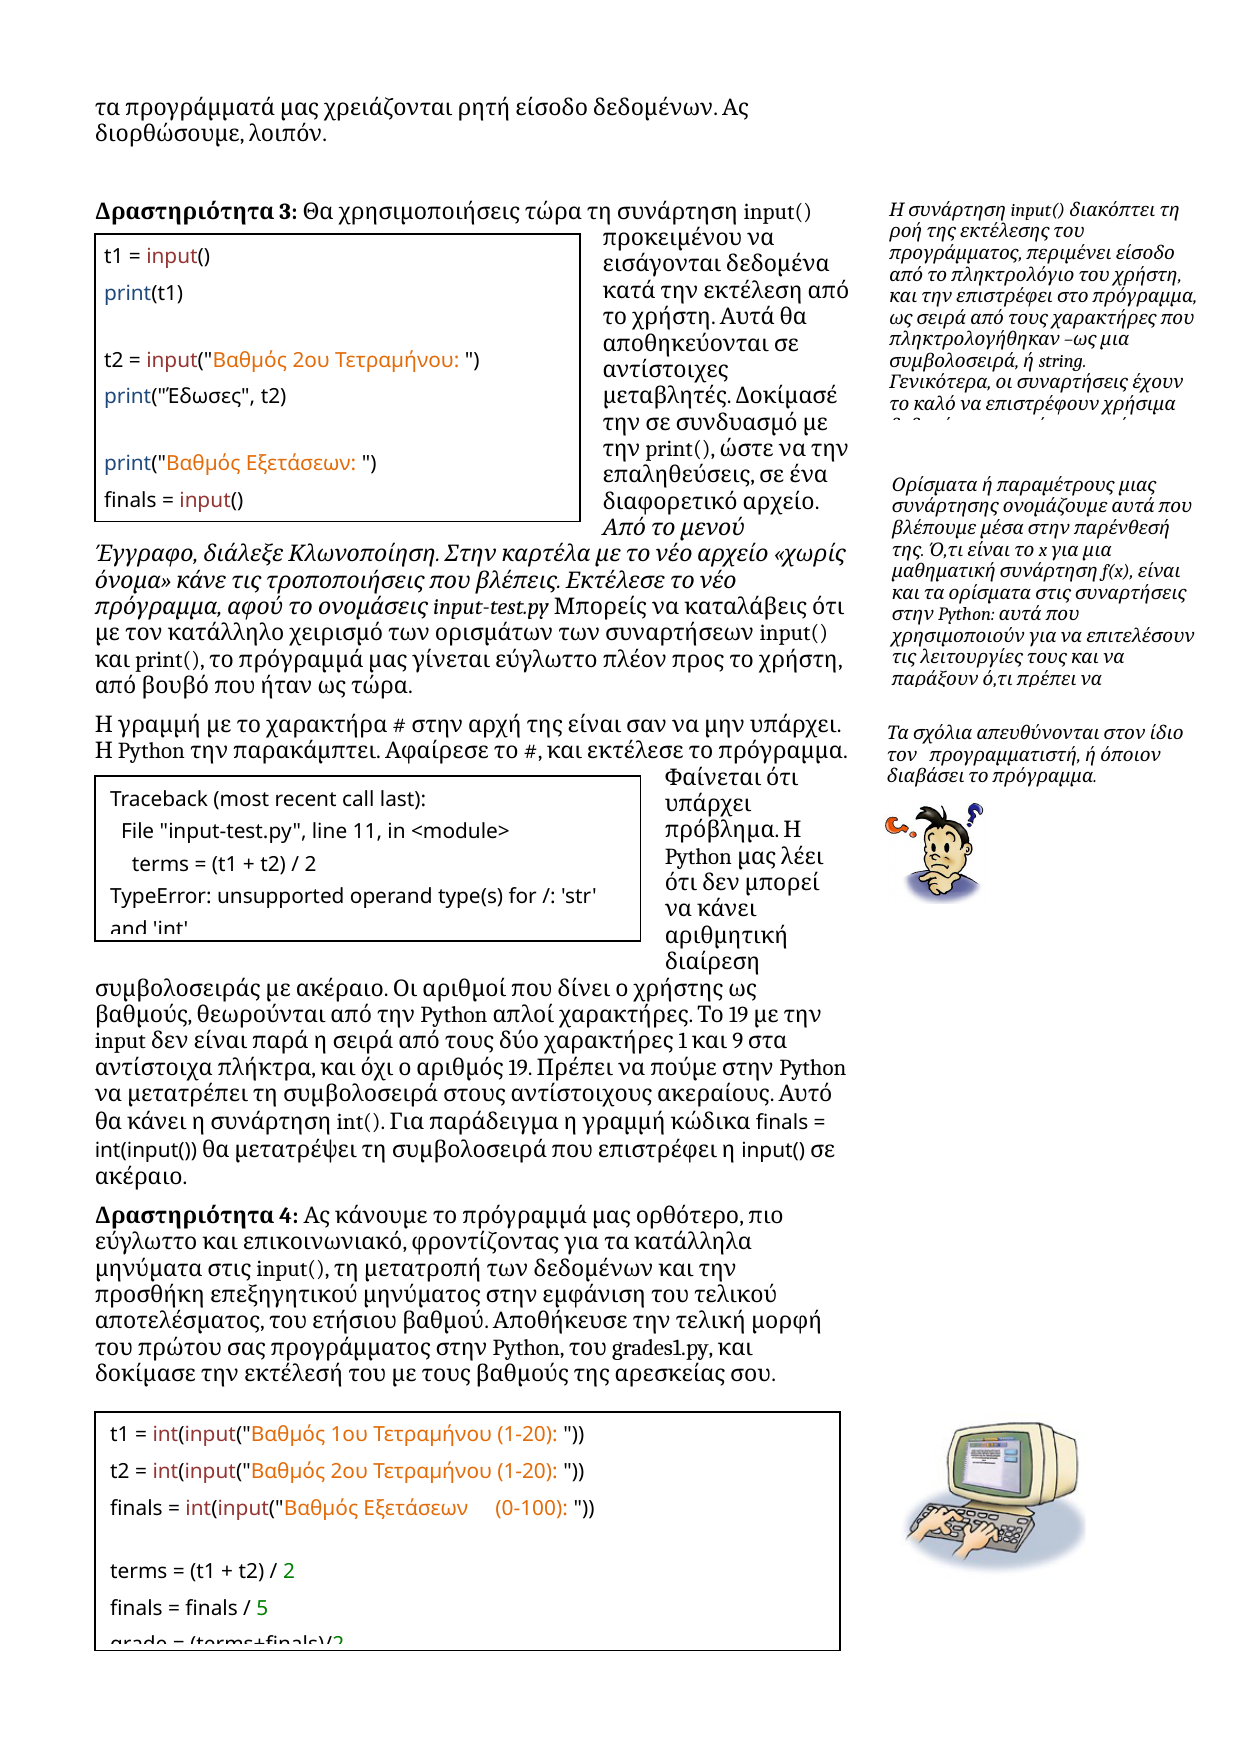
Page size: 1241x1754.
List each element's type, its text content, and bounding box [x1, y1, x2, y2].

text print("Έδωσες", t2) [104, 382, 571, 410]
text TypeError: unsupported operand type(s) for /: 'str' and 'int' [110, 881, 626, 934]
text print("Βαθμός Εξετάσεων: ") [104, 448, 571, 476]
text finals = finals / 5 [110, 1593, 825, 1621]
text File "input-test.py", line 11, in <module> [110, 816, 626, 845]
text Τα σχόλια απευθύνονται στον ίδιο τον προγραμματιστή, ή όποιον διαβάσει το πρόγραμμα. [887, 723, 1196, 788]
text finals = int(input("Βαθμός Εξετάσεων (0-100): ")) [110, 1493, 825, 1521]
text t2 = int(input("Βαθμός 2ου Τετραμήνου (1-20): ")) [110, 1456, 825, 1484]
text Η γραμμή με το χαρακτήρα # στην αρχή της είναι σαν να μην υπάρχει. Η Python την παρακάμπτει. Αφαίρεσε το #, και εκτέλεσε το πρόγραμμα. Φαίνεται ότι υπάρχει πρόβλημα. Η Python μας λέει ότι δεν μπορεί να κάνει αριθμητική διαίρεση συμβολοσειράς με ακέραιο. Οι αριθμοί που δίνει ο χρήστης ως βαθμούς, θεωρούνται από την Python απλοί χαρακτήρες. Το 19 με την input δεν είναι παρά η σειρά από τους δύο χαρακτήρες 1 και 9 στα αντίστοιχα πλήκτρα, και όχι ο αριθμός 19. Πρέπει να πούμε στην Python να μετατρέπει τη συμβολοσειρά στους αντίστοιχους ακεραίους. Αυτό θα κάνει η συνάρτηση int(). Για παράδειγμα η γραμμή κώδικα finals = int(input()) θα μετατρέψει τη συμβολοσειρά που επιστρέφει η input() σε ακέραιο. [94, 712, 850, 1190]
text Traceback (most recent call last): [110, 784, 626, 812]
text t1 = input() [104, 242, 571, 270]
text Ορίσματα ή παραμέτρους μιας συνάρτησης ονομάζουμε αυτά που βλέπουμε μέσα στην παρένθεσή της. Ό,τι είναι το x για μια μαθηματική συνάρτηση f(x), είναι και τα ορίσματα στις συναρτήσεις στην Python: αυτά που χρησιμοποιούν για να επιτελέσουν τις λειτουργίες τους και να παράξουν ό,τι πρέπει να επιστρέψουν. [892, 474, 1201, 686]
text finals = input() [104, 485, 571, 513]
text t1 = int(input("Βαθμός 1ου Τετραμήνου (1-20): ")) [110, 1419, 825, 1448]
text terms = (t1 + t2) / 2 [110, 1556, 825, 1584]
text Η συνάρτηση input() διακόπτει τη ροή της εκτέλεσης του προγράμματος, περιμένει είσοδο από το πληκτρολόγιο του χρήστη, και την επιστρέφει στο πρόγραμμα, ως σειρά από τους χαρακτήρες που πληκτρολογήθηκαν –ως μια συμβολοσειρά, ή string. [889, 199, 1198, 372]
text τα προγράμματά μας χρειάζονται ρητή είσοδο δεδομένων. Ας διορθώσουμε, λοιπόν. [94, 94, 850, 147]
text terms = (t1 + t2) / 2 [110, 849, 626, 877]
text grade = (terms+finals)/2 [110, 1629, 825, 1643]
text Γενικότερα, οι συναρτήσεις έχουν το καλό να επιστρέφουν χρήσιμα δεδομένα στο πρόγραμμα όπου καλούνται. [889, 372, 1198, 420]
text t2 = input("Βαθμός 2ου Τετραμήνου: ") [104, 345, 571, 373]
text Δραστηριότητα 3: Θα χρησιμοποιήσεις τώρα τη συνάρτηση input() προκειμένου να εισάγονται δεδομένα κατά την εκτέλεση από το χρήστη. Αυτά θα αποθηκεύονται σε αντίστοιχες μεταβλητές. Δοκίμασέ την σε συνδυασμό με την print(), ώστε να την επαληθεύσεις, σε ένα διαφορετικό αρχείο. Από το μενού Έγγραφο, διάλεξε Κλωνοποίηση. Στην καρτέλα με το νέο αρχείο «χωρίς όνομα» κάνε τις τροποποιήσεις που βλέπεις. Εκτέλεσε το νέο πρόγραμμα, αφού το ονομάσεις input-test.py Μπορείς να καταλάβεις ότι με τον κατάλληλο χειρισμό των ορισμάτων των συναρτήσεων input() και print(), το πρόγραμμά μας γίνεται εύγλωττο πλέον προς το χρήστη, από βουβό που ήταν ως τώρα. [94, 198, 850, 699]
text Δραστηριότητα 4: Ας κάνουμε το πρόγραμμά μας ορθότερο, πιο εύγλωττο και επικοινωνιακό, φροντίζοντας για τα κατάλληλα μηνύματα στις input(), τη μετατροπή των δεδομένων και την προσθήκη επεξηγητικού μηνύματος στην εμφάνιση του τελικού αποτελέσματος, του ετήσιου βαθμού. Αποθήκευσε την τελική μορφή του πρώτου σας προγράμματος στην Python, του grades1.py, και δοκίμασε την εκτέλεσή του με τους βαθμούς της αρεσκείας σου. [94, 1203, 850, 1387]
text print(t1) [104, 278, 571, 307]
